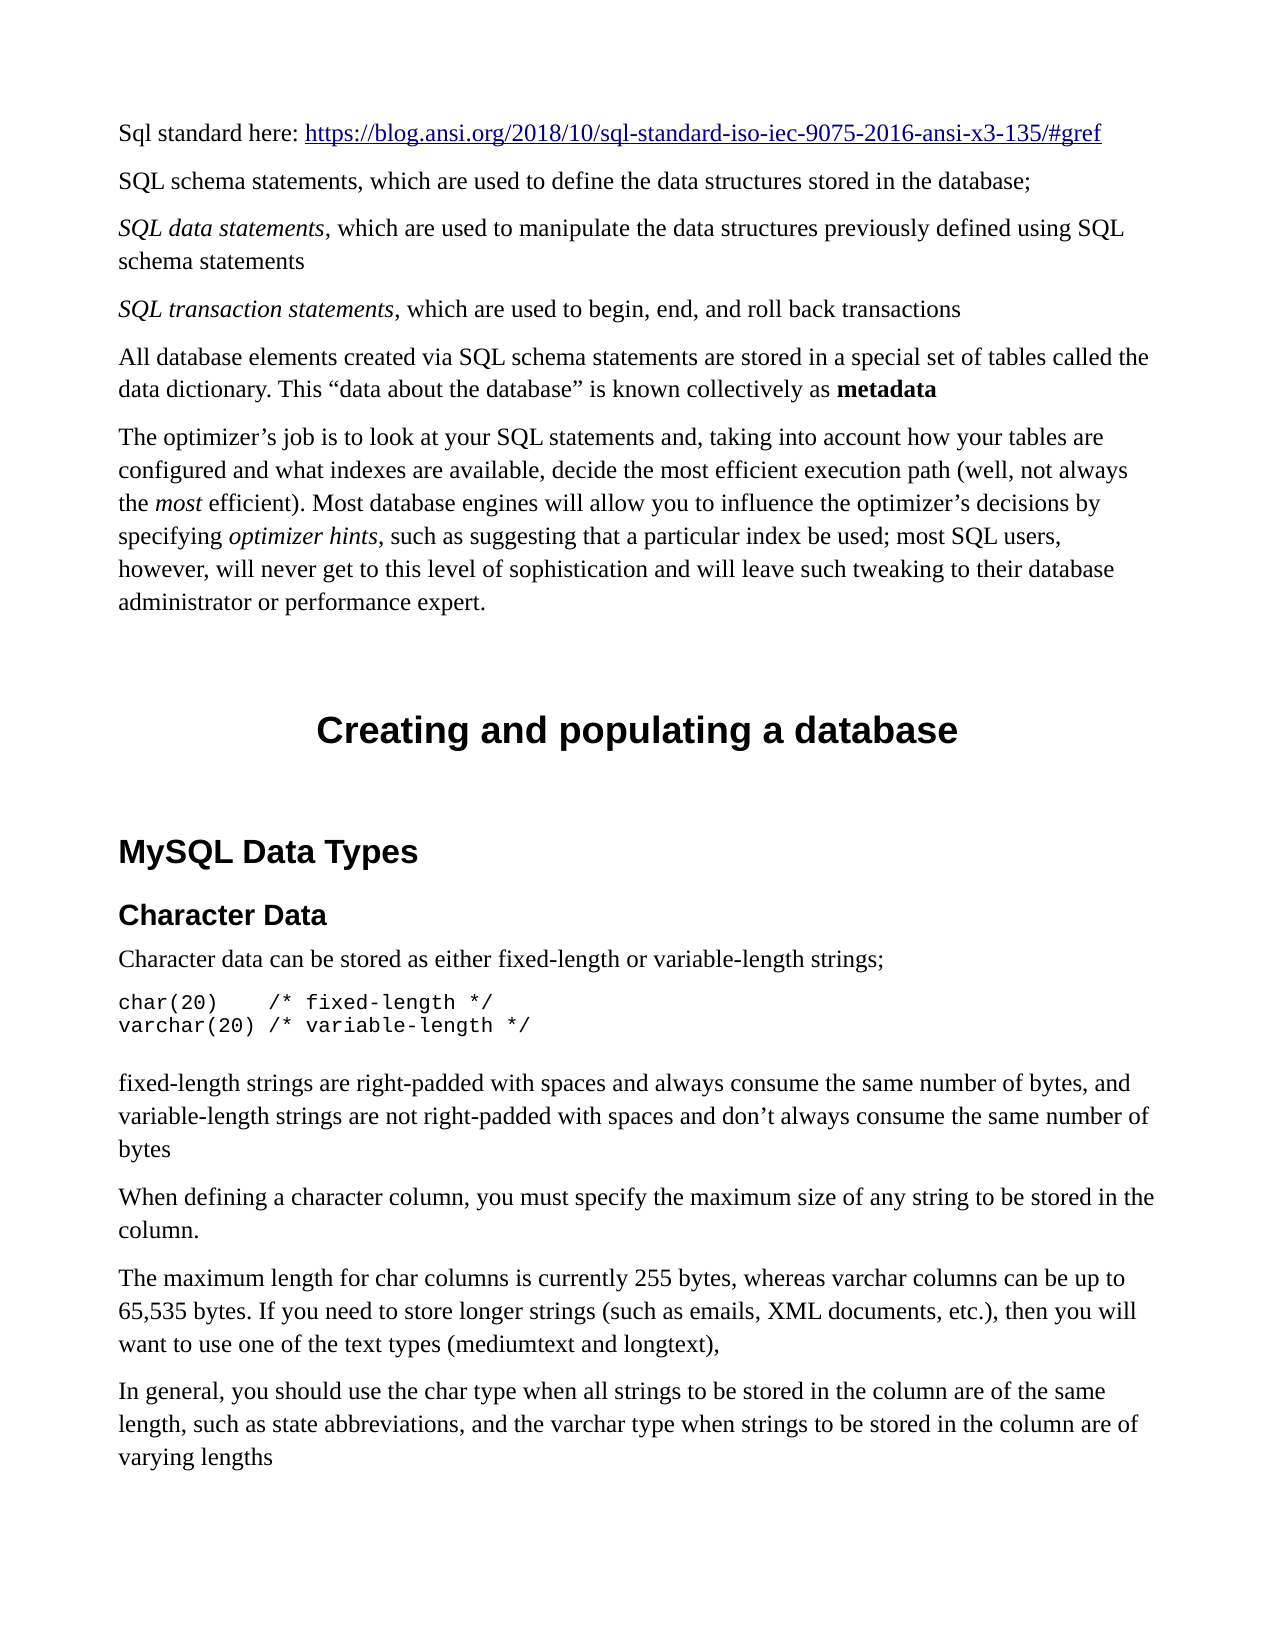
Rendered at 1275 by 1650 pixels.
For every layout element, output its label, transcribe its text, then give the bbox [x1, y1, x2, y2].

text All database elements created via SQL schema statements are stored in a special set of tables called the data dictionary. This “data about the database” is known collectively as metadata [118, 342, 1157, 403]
text Sql standard here: https://blog.ansi.org/2018/10/sql-standard-iso-iec-9075-2016-ansi-x3-135/#gref [118, 118, 1157, 147]
text SQL transaction statements, which are used to begin, end, and roll back transactions [118, 294, 1157, 323]
text fixed-length strings are right-padded with spaces and always consume the same number of bytes, and variable-length strings are not right-padded with spaces and don’t always consume the same number of bytes [118, 1068, 1157, 1163]
text Character data can be stored as either fixed-length or variable-length strings; [118, 944, 1157, 973]
text varchar(20) /* variable-length */ [118, 1015, 1157, 1039]
text SQL schema statements, which are used to define the data structures stored in the database; [118, 166, 1157, 194]
text SQL data statements, which are used to manipulate the data structures previously defined using SQL schema statements [118, 213, 1157, 275]
text When defining a character column, you must specify the maximum size of any string to be stored in the column. [118, 1182, 1157, 1244]
text In general, you should use the char type when all strings to be stored in the column are of the same length, such as state abbreviations, and the varchar type when strings to be stored in the column are of varying lengths [118, 1376, 1157, 1471]
text The maximum length for char columns is currently 255 bytes, whereas varchar columns can be up to 65,535 bytes. If you need to store longer strings (such as emails, XML documents, etc.), then you will want to use one of the text types (mediumtext and longtext), [118, 1263, 1157, 1357]
subtitle Character Data [118, 898, 1157, 932]
subtitle MySQL Data Types [118, 832, 1157, 871]
subtitle Creating and populating a database [118, 707, 1157, 751]
text The optimizer’s job is to look at your SQL statements and, taking into account how your tables are configured and what indexes are available, decide the most efficient execution path (well, not always the most efficient). Most database engines will allow you to influence the optimizer’s decisions by specifying optimizer hints, such as suggesting that a particular index be used; most SQL users, however, will never get to this level of sophistication and will leave such tweaking to their database administrator or performance expert. [118, 422, 1157, 616]
text char(20) /* fixed-length */ [118, 992, 1157, 1015]
